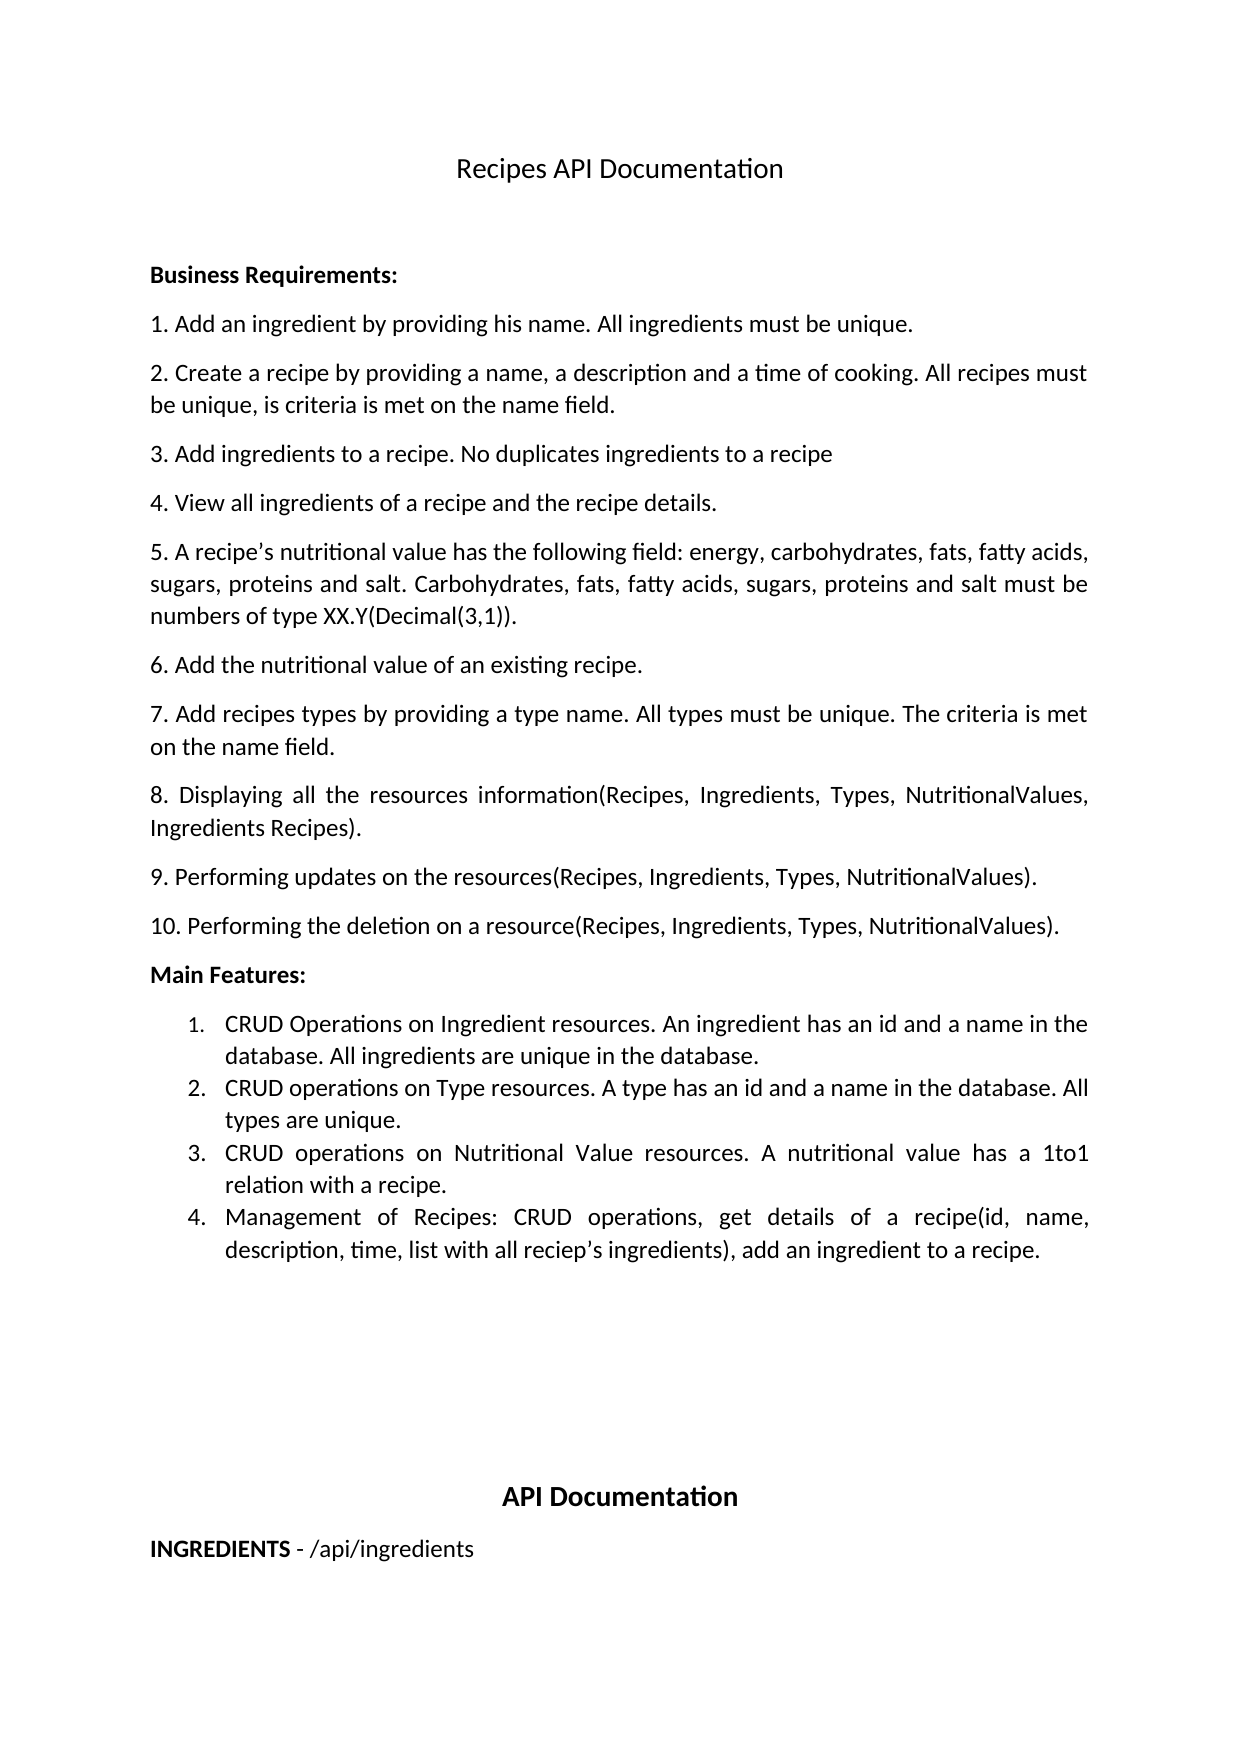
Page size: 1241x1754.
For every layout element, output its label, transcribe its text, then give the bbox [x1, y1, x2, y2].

text Recipes API Documentation [150, 150, 1090, 186]
text 10. Performing the deletion on a resource(Recipes, Ingredients, Types, NutritionalValues). [150, 910, 1090, 940]
text API Documentation [150, 1478, 1090, 1514]
text 7. Add recipes types by providing a type name. All types must be unique. The criteria is met on the name field. [150, 698, 1090, 761]
text 2. Create a recipe by providing a name, a description and a time of cooking. All recipes must be unique, is criteria is met on the name field. [150, 357, 1090, 419]
text Main Features: [150, 959, 1090, 989]
text 4. View all ingredients of a recipe and the recipe details. [150, 487, 1090, 517]
text 3. Add ingredients to a recipe. No duplicates ingredients to a recipe [150, 438, 1090, 468]
list CRUD operations on Type resources. A type has an id and a name in the database. All types are unique. [187, 1072, 1090, 1135]
list CRUD Operations on Ingredient resources. An ingredient has an id and a name in the database. All ingredients are unique in the database. [187, 1008, 1090, 1071]
text 9. Performing updates on the resources(Recipes, Ingredients, Types, NutritionalValues). [150, 861, 1090, 891]
text 1. Add an ingredient by providing his name. All ingredients must be unique. [150, 308, 1090, 338]
text 8. Displaying all the resources information(Recipes, Ingredients, Types, NutritionalValues, Ingredients Recipes). [150, 779, 1090, 842]
text INGREDIENTS - /api/ingredients [150, 1533, 1090, 1563]
text 6. Add the nutritional value of an existing recipe. [150, 649, 1090, 680]
list CRUD operations on Nutritional Value resources. A nutritional value has a 1to1 relation with a recipe. [187, 1137, 1090, 1200]
list Management of Recipes: CRUD operations, get details of a recipe(id, name, description, time, list with all reciep’s ingredients), add an ingredient to a recipe. [187, 1201, 1090, 1264]
text Business Requirements: [150, 259, 1090, 289]
text 5. A recipe’s nutritional value has the following field: energy, carbohydrates, fats, fatty acids, sugars, proteins and salt. Carbohydrates, fats, fatty acids, sugars, proteins and salt must be numbers of type XX.Y(Decimal(3,1)). [150, 536, 1090, 631]
